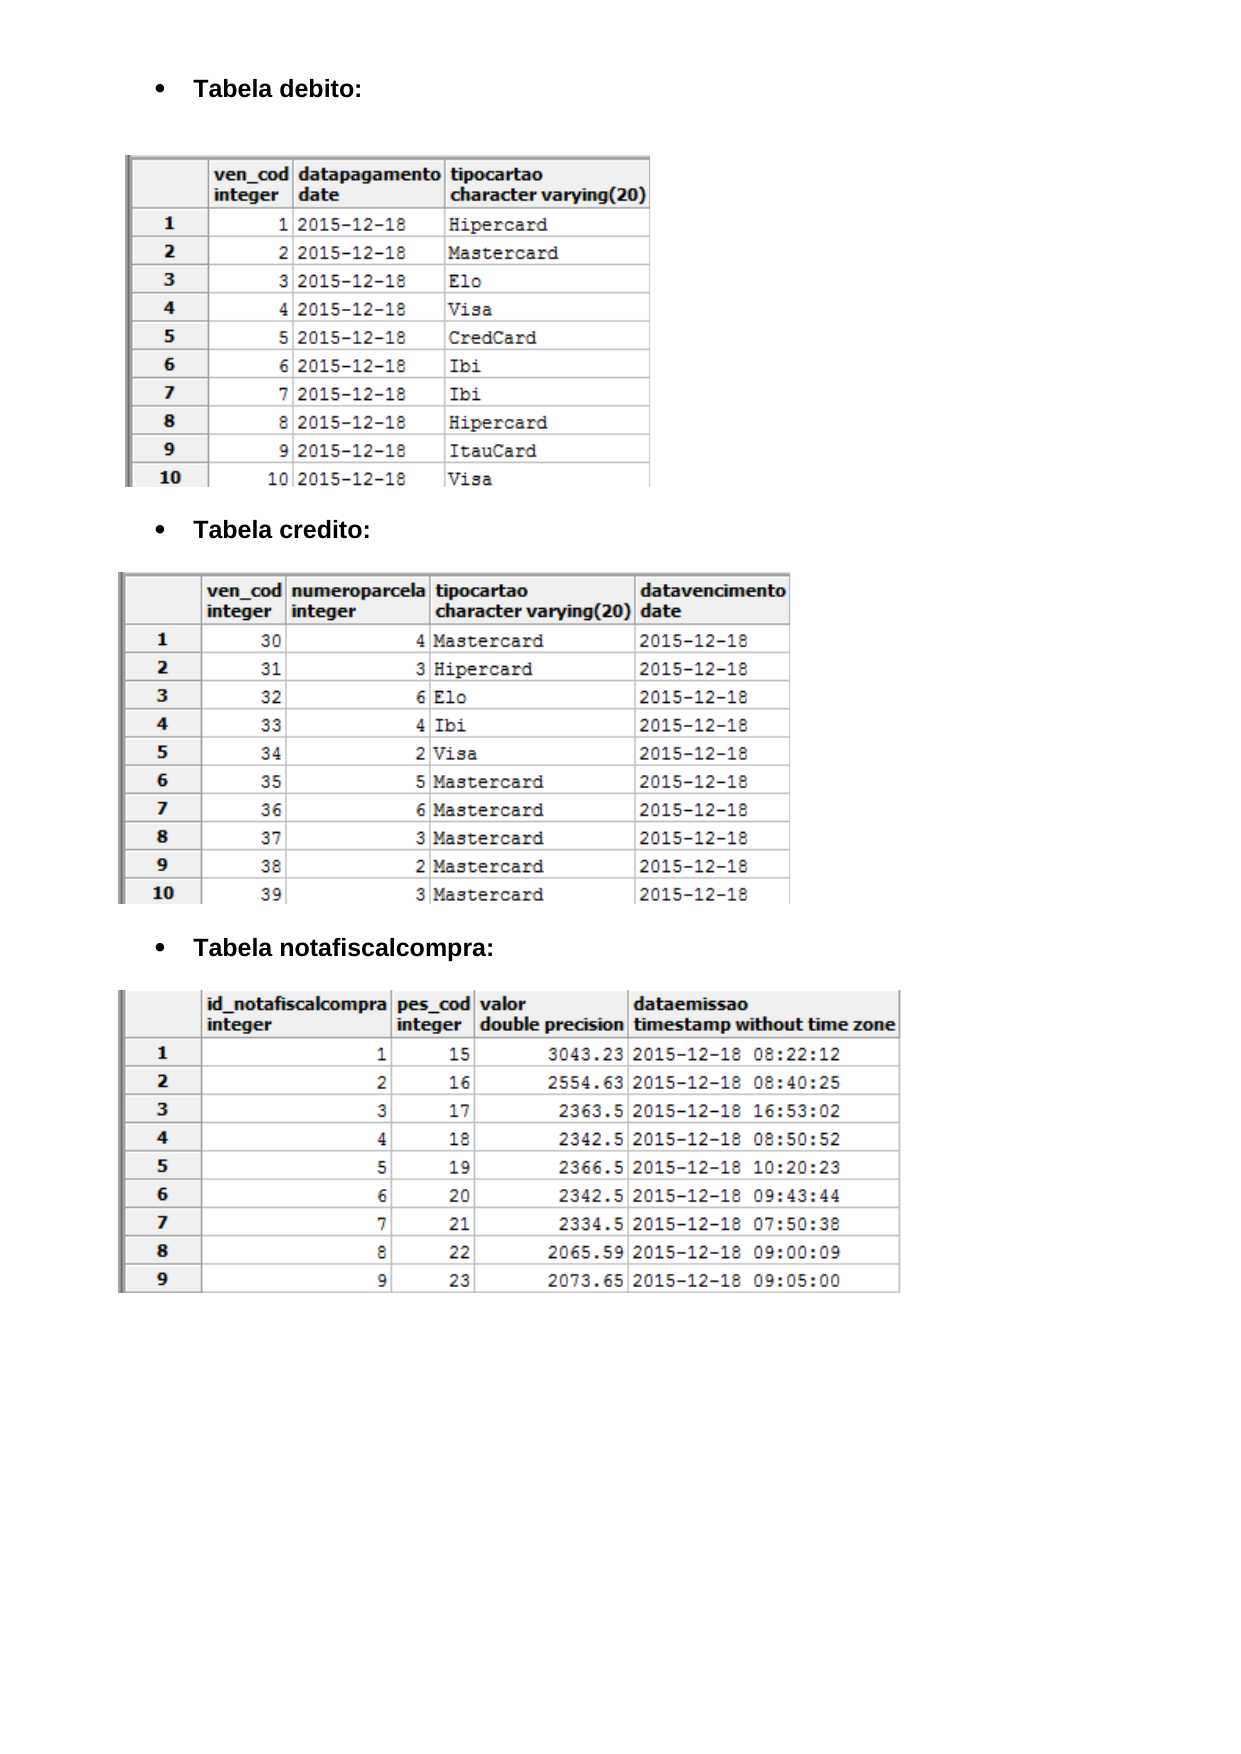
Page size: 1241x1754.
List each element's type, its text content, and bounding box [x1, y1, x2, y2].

list Tabela notafiscalcompra: [156, 932, 1122, 961]
list Tabela credito: [156, 515, 1122, 544]
list Tabela debito: [156, 74, 1122, 103]
